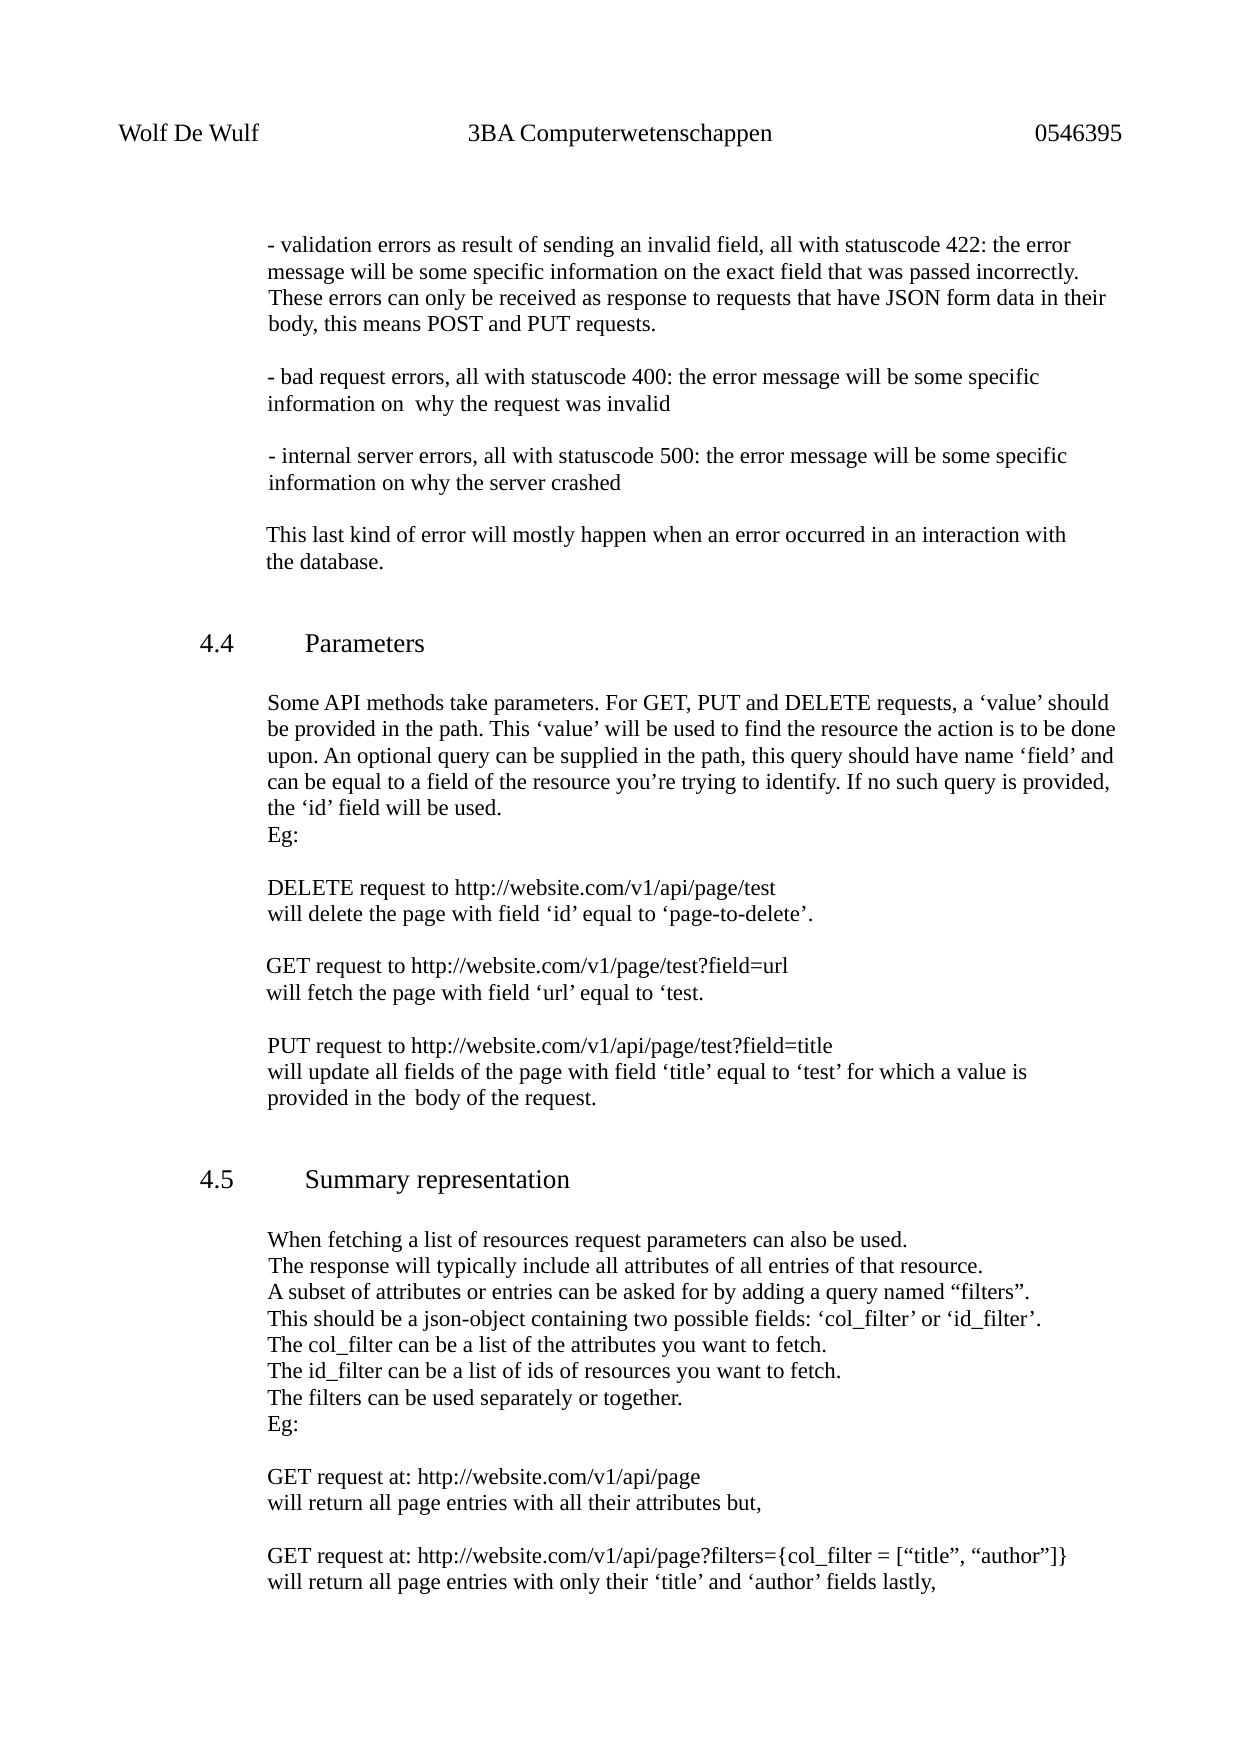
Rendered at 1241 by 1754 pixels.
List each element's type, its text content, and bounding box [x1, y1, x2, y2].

list - bad request errors, all with statuscode 400: the error message will be some specific information on why the request was invalid [156, 363, 1122, 416]
list PUT request to http://website.com/v1/api/page/test?field=title [156, 1032, 1122, 1058]
list Some API methods take parameters. For GET, PUT and DELETE requests, a ‘value’ should be provided in the path. This ‘value’ will be used to find the resource the action is to be done upon. An optional query can be supplied in the path, this query should have name ‘field’ and can be equal to a field of the resource you’re trying to identify. If no such query is provided, the ‘id’ field will be used. [156, 689, 1122, 821]
list When fetching a list of resources request parameters can also be used. [156, 1226, 1122, 1252]
list Summary representation [193, 1163, 1122, 1194]
list GET request at: http://website.com/v1/api/page [156, 1463, 1122, 1489]
list - internal server errors, all with statuscode 500: the error message will be some specific information on why the server crashed [231, 442, 1122, 495]
list Eg: [156, 821, 1122, 847]
list The response will typically include all attributes of all entries of that resource. [231, 1252, 1122, 1278]
list The filters can be used separately or together. [156, 1384, 1122, 1410]
list will delete the page with field ‘id’ equal to ‘page-to-delete’. [156, 900, 1122, 926]
list Parameters [193, 627, 1122, 658]
list A subset of attributes or entries can be asked for by adding a query named “filters”. [156, 1278, 1122, 1305]
list The col_filter can be a list of the attributes you want to fetch. [156, 1331, 1122, 1357]
list This should be a json-object containing two possible fields: ‘col_filter’ or ‘id_filter’. [156, 1305, 1122, 1331]
list will update all fields of the page with field ‘title’ equal to ‘test’ for which a value is provided in the body of the request. [156, 1058, 1122, 1111]
list DELETE request to http://website.com/v1/api/page/test [156, 873, 1122, 900]
list These errors can only be received as response to requests that have JSON form data in their body, this means POST and PUT requests. [231, 284, 1122, 337]
text will fetch the page with field ‘url’ equal to ‘test. [118, 979, 1122, 1005]
list will return all page entries with only their ‘title’ and ‘author’ fields lastly, [156, 1568, 1122, 1595]
list The id_filter can be a list of ids of resources you want to fetch. [156, 1357, 1122, 1384]
list GET request at: http://website.com/v1/api/page?filters={col_filter = [“title”, “author”]} [156, 1542, 1122, 1568]
list will return all page entries with all their attributes but, [156, 1489, 1122, 1516]
list Eg: [156, 1410, 1122, 1437]
text This last kind of error will mostly happen when an error occurred in an interaction with the database. [118, 521, 1122, 574]
list - validation errors as result of sending an invalid field, all with statuscode 422: the error message will be some specific information on the exact field that was passed incorrectly. [156, 231, 1122, 284]
text GET request to http://website.com/v1/page/test?field=url [118, 953, 1122, 979]
